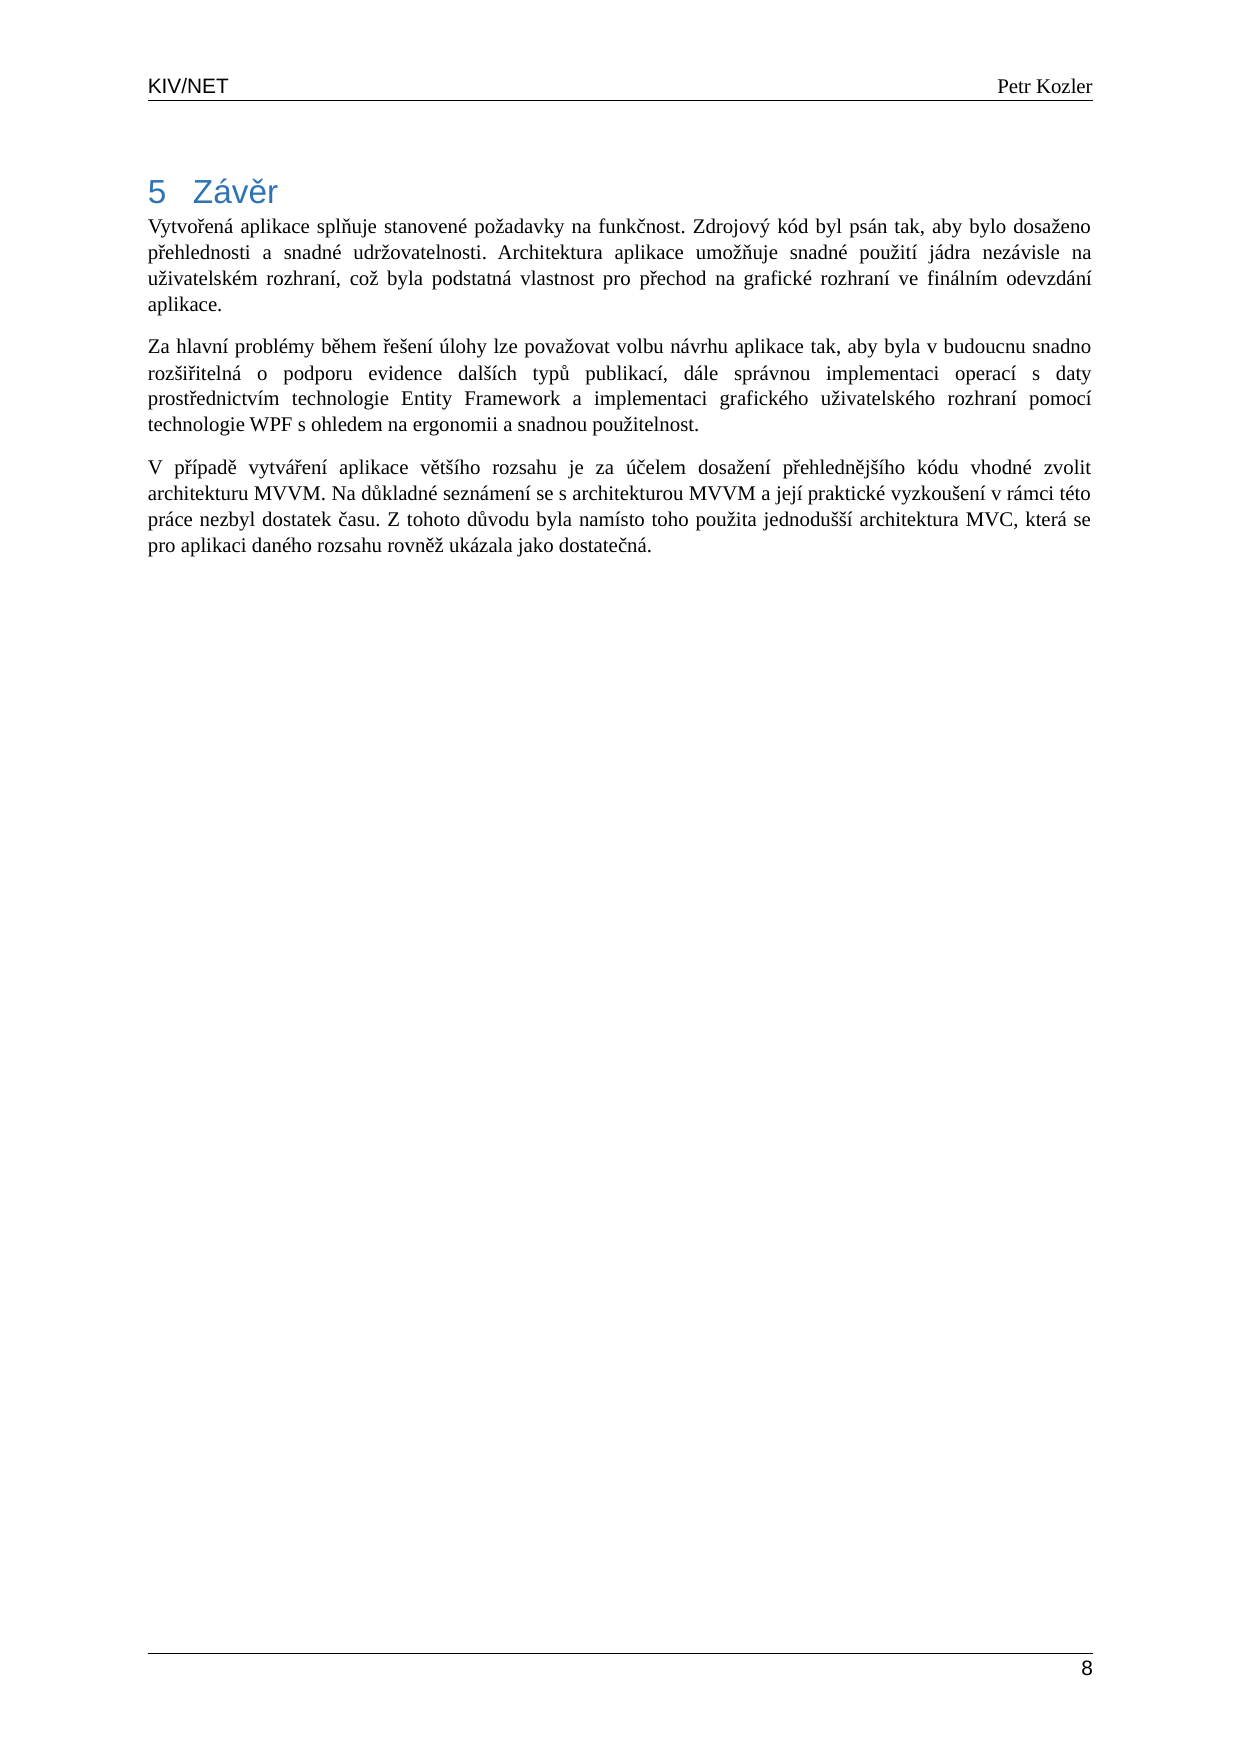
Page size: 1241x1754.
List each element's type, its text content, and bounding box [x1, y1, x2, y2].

text V případě vytváření aplikace většího rozsahu je za účelem dosažení přehlednějšího kódu vhodné zvolit architekturu MVVM. Na důkladné seznámení se s architekturou MVVM a její praktické vyzkoušení v rámci této práce nezbyl dostatek času. Z tohoto důvodu byla namísto toho použita jednodušší architektura MVC, která se pro aplikaci daného rozsahu rovněž ukázala jako dostatečná. [148, 455, 1093, 557]
subtitle Závěr [148, 173, 1093, 211]
text Vytvořená aplikace splňuje stanovené požadavky na funkčnost. Zdrojový kód byl psán tak, aby bylo dosaženo přehlednosti a snadné udržovatelnosti. Architektura aplikace umožňuje snadné použití jádra nezávisle na uživatelském rozhraní, což byla podstatná vlastnost pro přechod na grafické rozhraní ve finálním odevzdání aplikace. [148, 214, 1093, 316]
text Za hlavní problémy během řešení úlohy lze považovat volbu návrhu aplikace tak, aby byla v budoucnu snadno rozšiřitelná o podporu evidence dalších typů publikací, dále správnou implementaci operací s daty prostřednictvím technologie Entity Framework a implementaci grafického uživatelského rozhraní pomocí technologie WPF s ohledem na ergonomii a snadnou použitelnost. [148, 334, 1093, 436]
